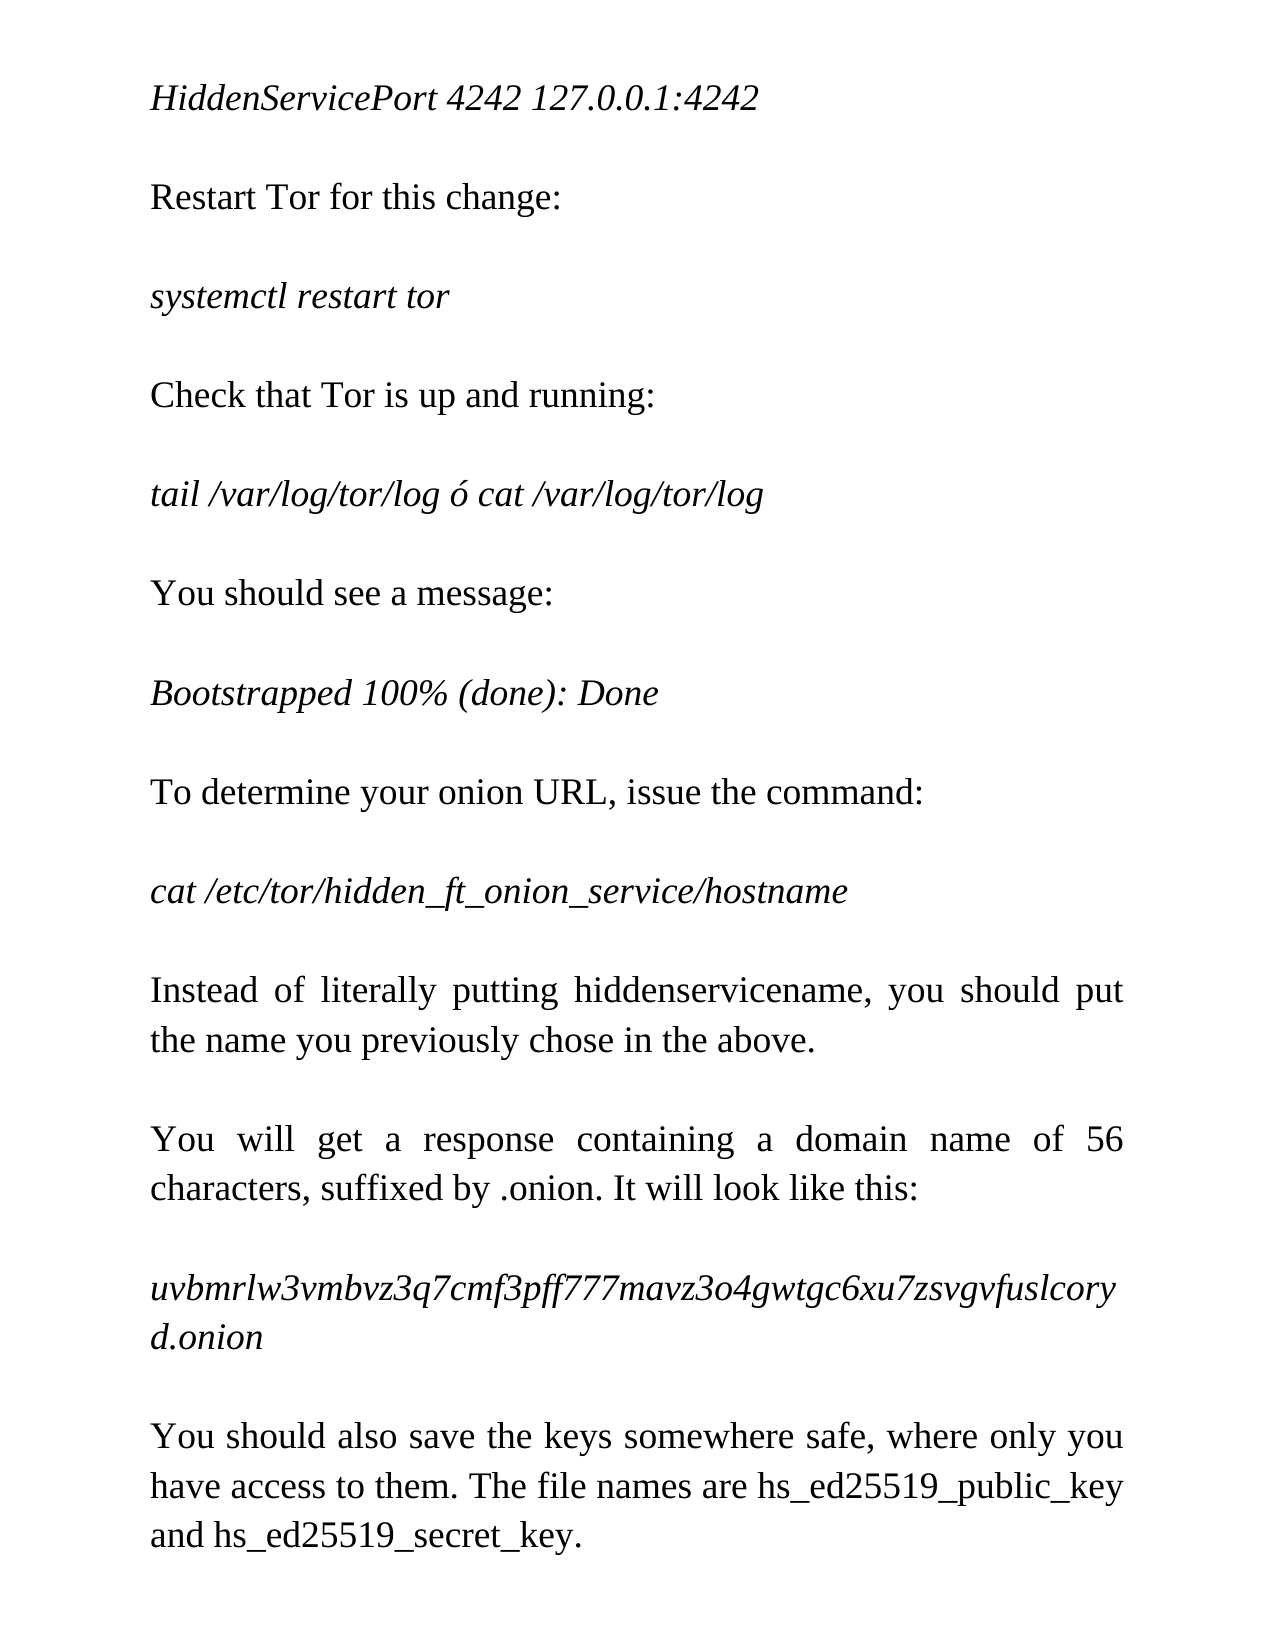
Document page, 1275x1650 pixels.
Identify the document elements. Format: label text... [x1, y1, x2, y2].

text To determine your onion URL, issue the command: [150, 769, 1125, 812]
text You will get a response containing a domain name of 56 characters, suffixed by .onion. It will look like this: [150, 1116, 1125, 1209]
text Restart Tor for this change: [150, 174, 1125, 217]
text systemctl restart tor [150, 273, 1125, 316]
text uvbmrlw3vmbvz3q7cmf3pff777mavz3o4gwtgc6xu7zsvgvfuslcoryd.onion [150, 1265, 1125, 1358]
text Instead of literally putting hiddenservicename, you should put the name you previously chose in the above. [150, 967, 1125, 1060]
text HiddenServicePort 4242 127.0.0.1:4242 [150, 75, 1125, 118]
text You should see a message: [150, 571, 1125, 614]
text Bootstrapped 100% (done): Done [150, 670, 1125, 713]
text cat /etc/tor/hidden_ft_onion_service/hostname [150, 868, 1125, 911]
text Check that Tor is up and running: [150, 372, 1125, 416]
text tail /var/log/tor/log ó cat /var/log/tor/log [150, 472, 1125, 515]
text You should also save the keys somewhere safe, where only you have access to them. The file names are hs_ed25519_public_key and hs_ed25519_secret_key. [150, 1414, 1125, 1556]
